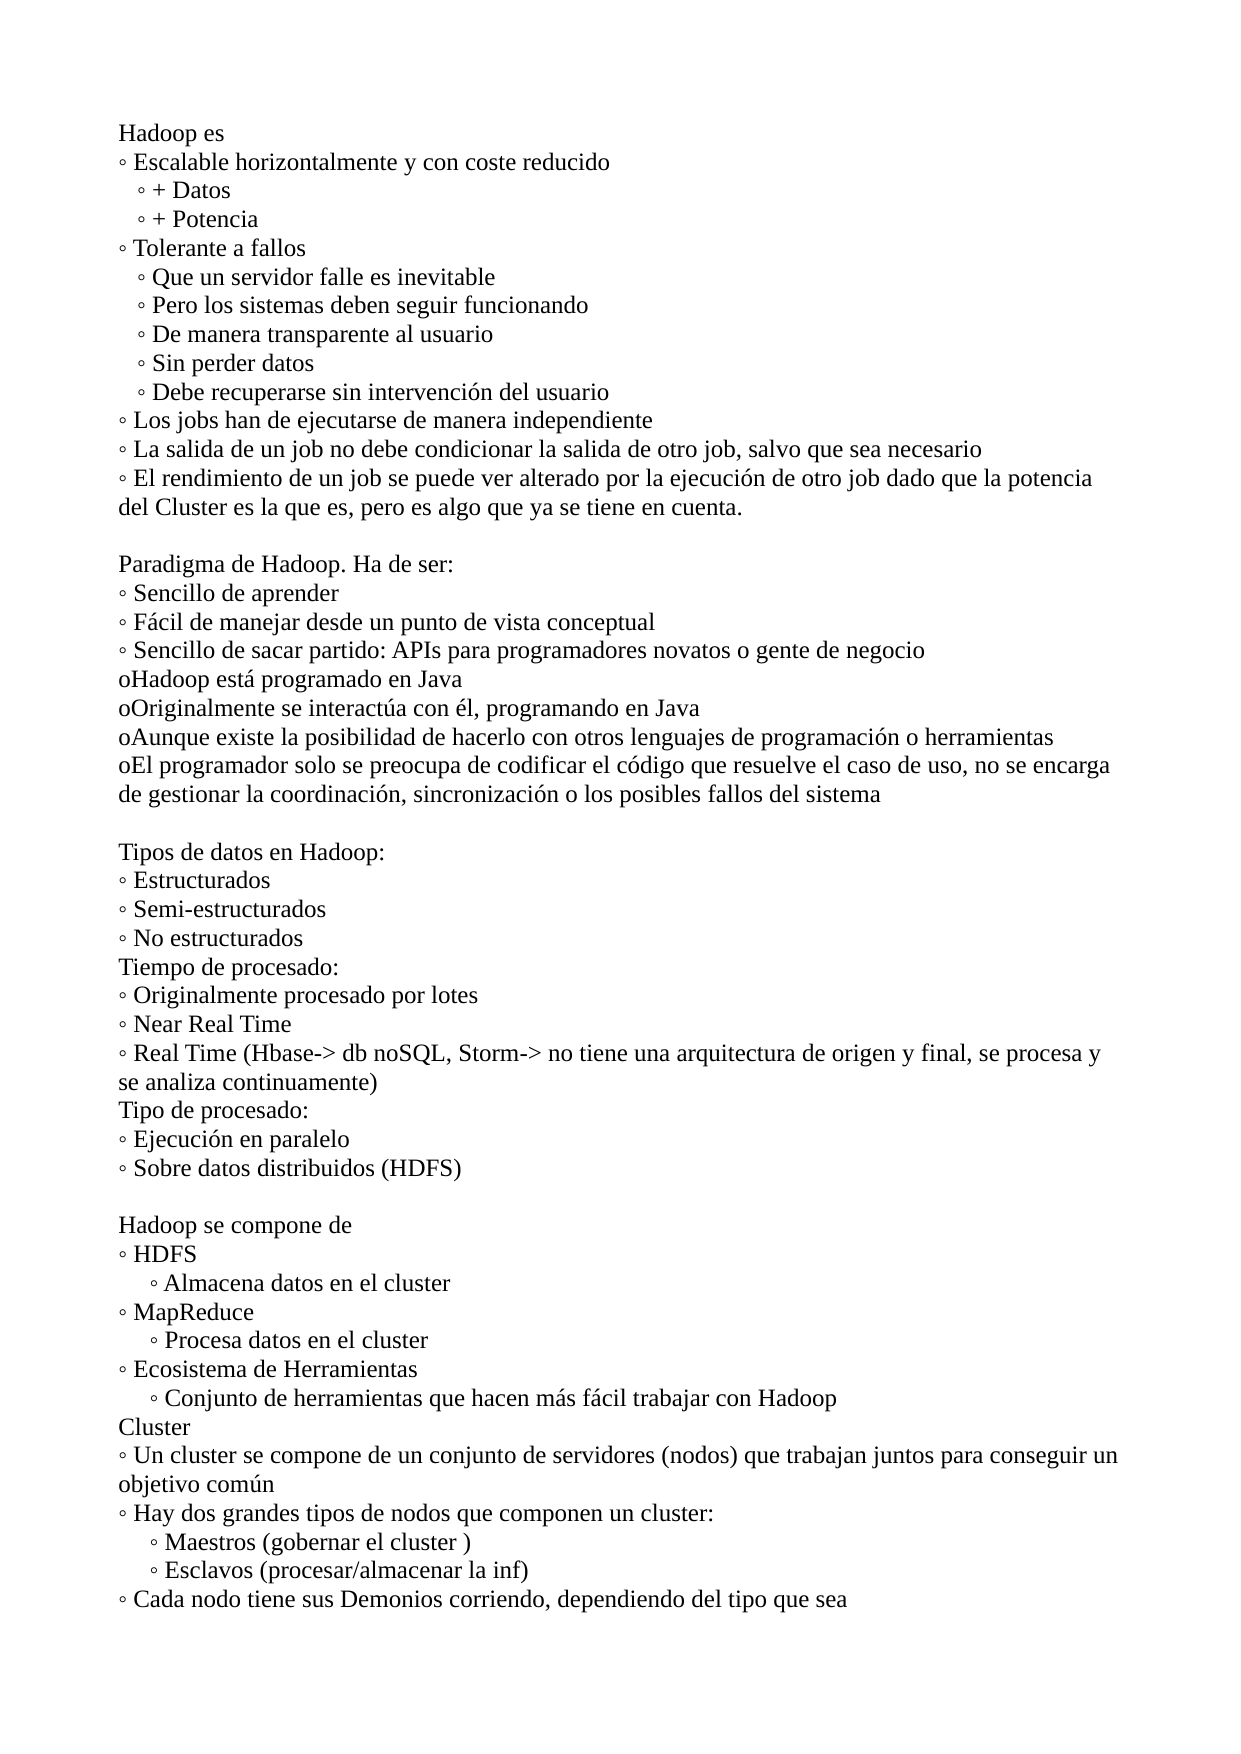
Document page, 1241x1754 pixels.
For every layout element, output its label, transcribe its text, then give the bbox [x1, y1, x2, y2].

text ◦ Originalmente procesado por lotes [118, 981, 1122, 1009]
text ◦ Ecosistema de Herramientas [118, 1354, 1122, 1383]
text ◦ Sencillo de sacar partido: APIs para programadores novatos o gente de negocio [118, 636, 1122, 664]
text Cluster [118, 1412, 1122, 1441]
text ◦ MapReduce [118, 1297, 1122, 1326]
text ◦ Ejecución en paralelo [118, 1124, 1122, 1153]
text ◦ Un cluster se compone de un conjunto de servidores (nodos) que trabajan juntos para conseguir un objetivo común [118, 1441, 1122, 1498]
text ◦ La salida de un job no debe condicionar la salida de otro job, salvo que sea necesario [118, 434, 1122, 463]
text ◦ Los jobs han de ejecutarse de manera independiente [118, 406, 1122, 434]
text oOriginalmente se interactúa con él, programando en Java [118, 693, 1122, 722]
text ◦ Almacena datos en el cluster [118, 1268, 1122, 1297]
text Hadoop se compone de [118, 1211, 1122, 1239]
text ◦ Pero los sistemas deben seguir funcionando [118, 291, 1122, 319]
text ◦ Semi-estructurados [118, 894, 1122, 923]
text Hadoop es [118, 118, 1122, 147]
text ◦ Escalable horizontalmente y con coste reducido [118, 147, 1122, 176]
text ◦ Debe recuperarse sin intervención del usuario [118, 377, 1122, 406]
text Tiempo de procesado: [118, 952, 1122, 981]
text ◦ Sobre datos distribuidos (HDFS) [118, 1153, 1122, 1182]
text ◦ HDFS [118, 1239, 1122, 1268]
text oHadoop está programado en Java [118, 664, 1122, 693]
text ◦ De manera transparente al usuario [118, 319, 1122, 348]
text ◦ El rendimiento de un job se puede ver alterado por la ejecución de otro job dado que la potencia del Cluster es la que es, pero es algo que ya se tiene en cuenta. [118, 463, 1122, 521]
text oEl programador solo se preocupa de codificar el código que resuelve el caso de uso, no se encarga de gestionar la coordinación, sincronización o los posibles fallos del sistema [118, 751, 1122, 808]
text ◦ Esclavos (procesar/almacenar la inf) [118, 1556, 1122, 1584]
text ◦ Near Real Time [118, 1009, 1122, 1038]
text ◦ + Potencia [118, 204, 1122, 233]
text ◦ Fácil de manejar desde un punto de vista conceptual [118, 607, 1122, 636]
text ◦ Que un servidor falle es inevitable [118, 262, 1122, 291]
text ◦ Sencillo de aprender [118, 578, 1122, 607]
text ◦ No estructurados [118, 923, 1122, 952]
text Tipos de datos en Hadoop: [118, 837, 1122, 866]
text Paradigma de Hadoop. Ha de ser: [118, 549, 1122, 578]
text ◦ Sin perder datos [118, 348, 1122, 377]
text ◦ Procesa datos en el cluster [118, 1326, 1122, 1354]
text ◦ Hay dos grandes tipos de nodos que componen un cluster: [118, 1498, 1122, 1527]
text ◦ Conjunto de herramientas que hacen más fácil trabajar con Hadoop [118, 1383, 1122, 1412]
text oAunque existe la posibilidad de hacerlo con otros lenguajes de programación o herramientas [118, 722, 1122, 751]
text ◦ Estructurados [118, 866, 1122, 894]
text Tipo de procesado: [118, 1096, 1122, 1124]
text ◦ Maestros (gobernar el cluster ) [118, 1527, 1122, 1556]
text ◦ Cada nodo tiene sus Demonios corriendo, dependiendo del tipo que sea [118, 1584, 1122, 1613]
text ◦ Tolerante a fallos [118, 233, 1122, 262]
text ◦ Real Time (Hbase-> db noSQL, Storm-> no tiene una arquitectura de origen y final, se procesa y se analiza continuamente) [118, 1038, 1122, 1096]
text ◦ + Datos [118, 176, 1122, 204]
